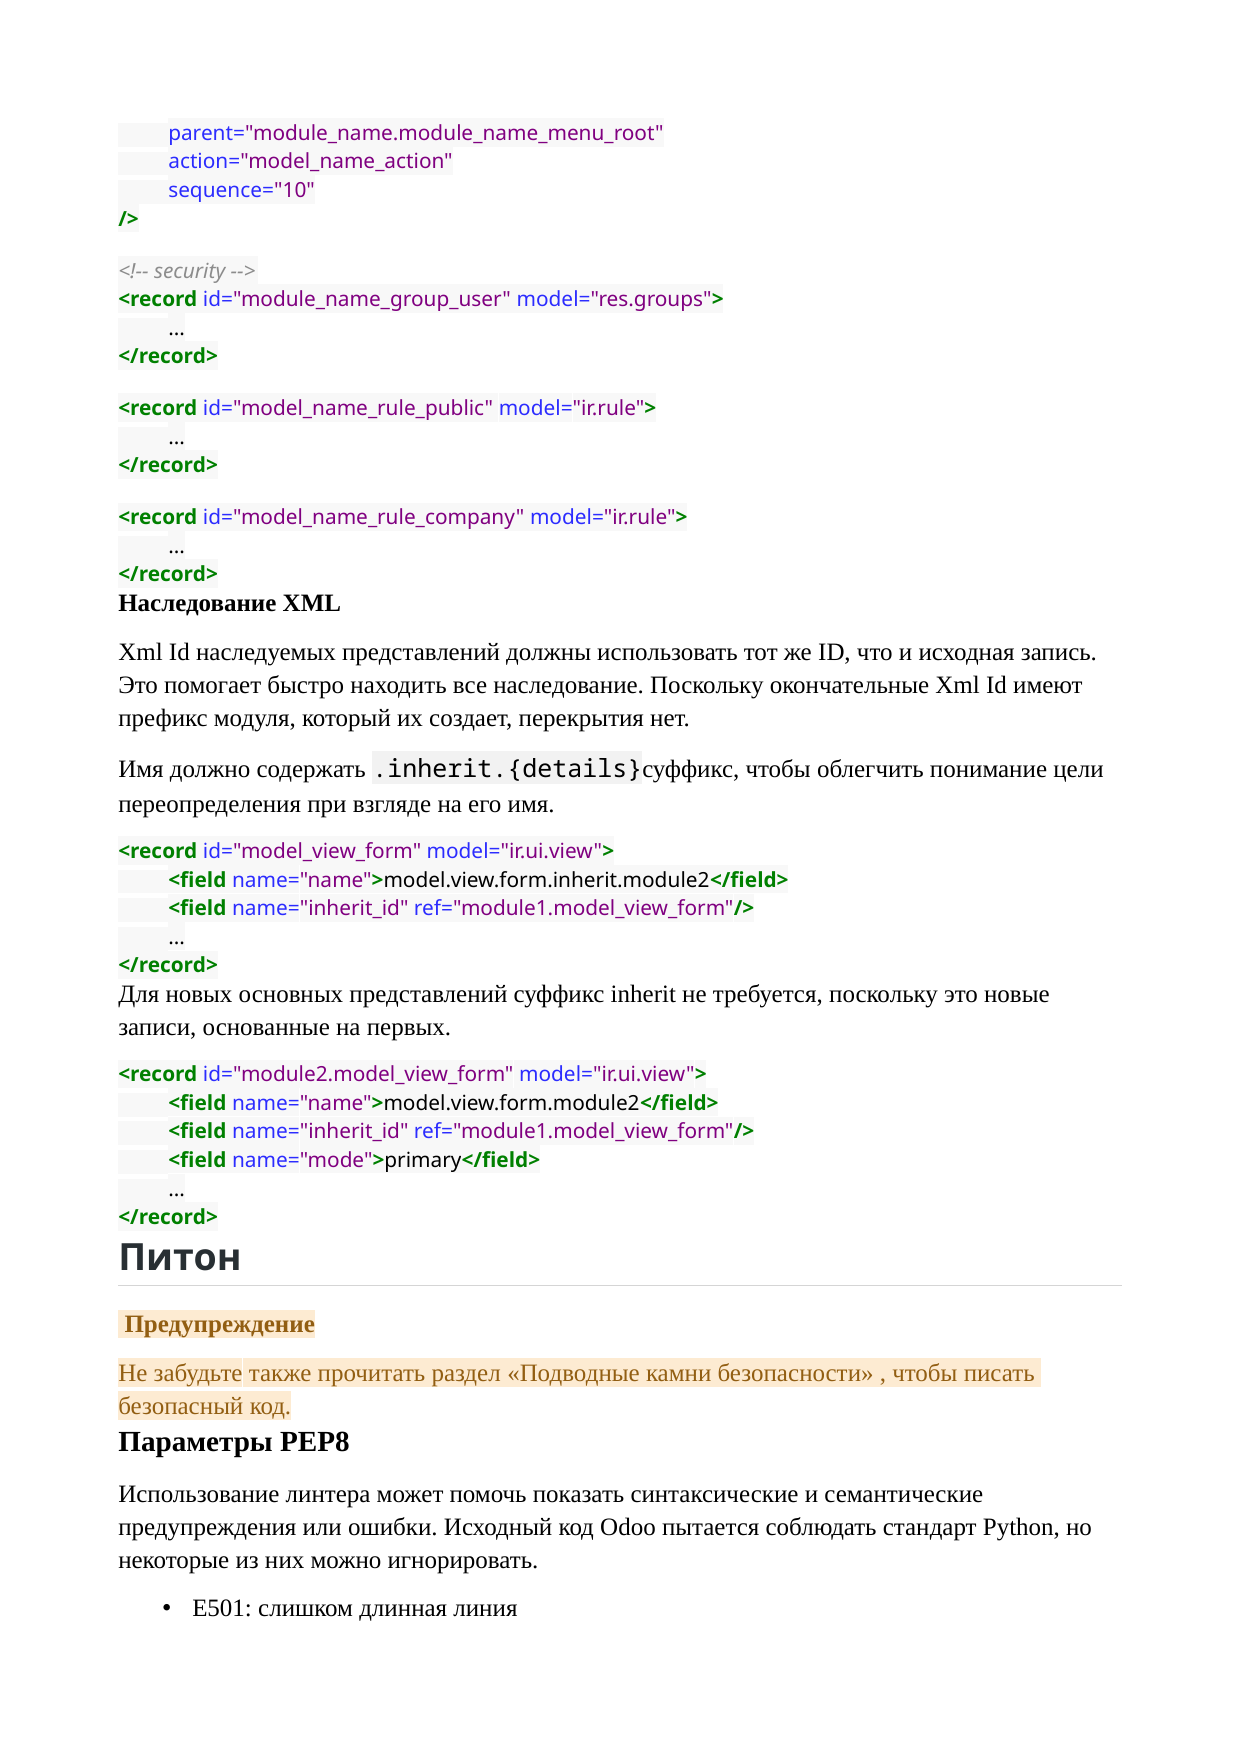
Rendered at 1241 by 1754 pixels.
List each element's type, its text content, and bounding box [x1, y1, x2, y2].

text Предупреждение [118, 1309, 1122, 1338]
text Xml Id наследуемых представлений должны использовать тот же ID, что и исходная запись. Это помогает быстро находить все наследование. Поскольку окончательные Xml Id имеют префикс модуля, который их создает, перекрытия нет. [118, 637, 1122, 732]
text <field name="name">model.view.form.inherit.module2</field> [118, 865, 1122, 893]
text <record id="model_name_rule_public" model="ir.rule"> [118, 393, 1122, 422]
text </record> [118, 951, 1122, 979]
text </record> [118, 450, 1122, 479]
text ... [118, 1174, 1122, 1202]
text action="model_name_action" [118, 147, 1122, 175]
text </record> [118, 341, 1122, 370]
text <!-- security --> [118, 256, 1122, 284]
subtitle Питон [118, 1231, 1122, 1285]
text <field name="mode">primary</field> [118, 1145, 1122, 1174]
subtitle Параметры PEP8 [118, 1424, 1122, 1458]
text <field name="name">model.view.form.module2</field> [118, 1088, 1122, 1117]
subtitle Наследование XML [118, 588, 1122, 617]
list E501: слишком длинная линия [162, 1593, 1122, 1621]
text Для новых основных представлений суффикс inherit не требуется, поскольку это новые записи, основанные на первых. [118, 979, 1122, 1041]
text </record> [118, 559, 1122, 588]
text <record id="model_view_form" model="ir.ui.view"> [118, 836, 1122, 865]
text ... [118, 422, 1122, 450]
text <record id="module2.model_view_form" model="ir.ui.view"> [118, 1059, 1122, 1088]
text parent="module_name.module_name_menu_root" [118, 118, 1122, 147]
text ... [118, 531, 1122, 559]
text <field name="inherit_id" ref="module1.model_view_form"/> [118, 893, 1122, 922]
text </record> [118, 1202, 1122, 1231]
text /> [118, 204, 1122, 232]
text <field name="inherit_id" ref="module1.model_view_form"/> [118, 1117, 1122, 1145]
text sequence="10" [118, 175, 1122, 204]
text Использование линтера может помочь показать синтаксические и семантические предупреждения или ошибки. Исходный код Odoo пытается соблюдать стандарт Python, но некоторые из них можно игнорировать. [118, 1479, 1122, 1574]
text ... [118, 313, 1122, 341]
text <record id="model_name_rule_company" model="ir.rule"> [118, 502, 1122, 531]
text Имя должно содержать .inherit.{details}суффикс, чтобы облегчить понимание цели переопределения при взгляде на его имя. [118, 751, 1122, 818]
text ... [118, 922, 1122, 951]
text <record id="module_name_group_user" model="res.groups"> [118, 284, 1122, 313]
text Не забудьте также прочитать раздел «Подводные камни безопасности» , чтобы писать безопасный код. [118, 1358, 1122, 1420]
